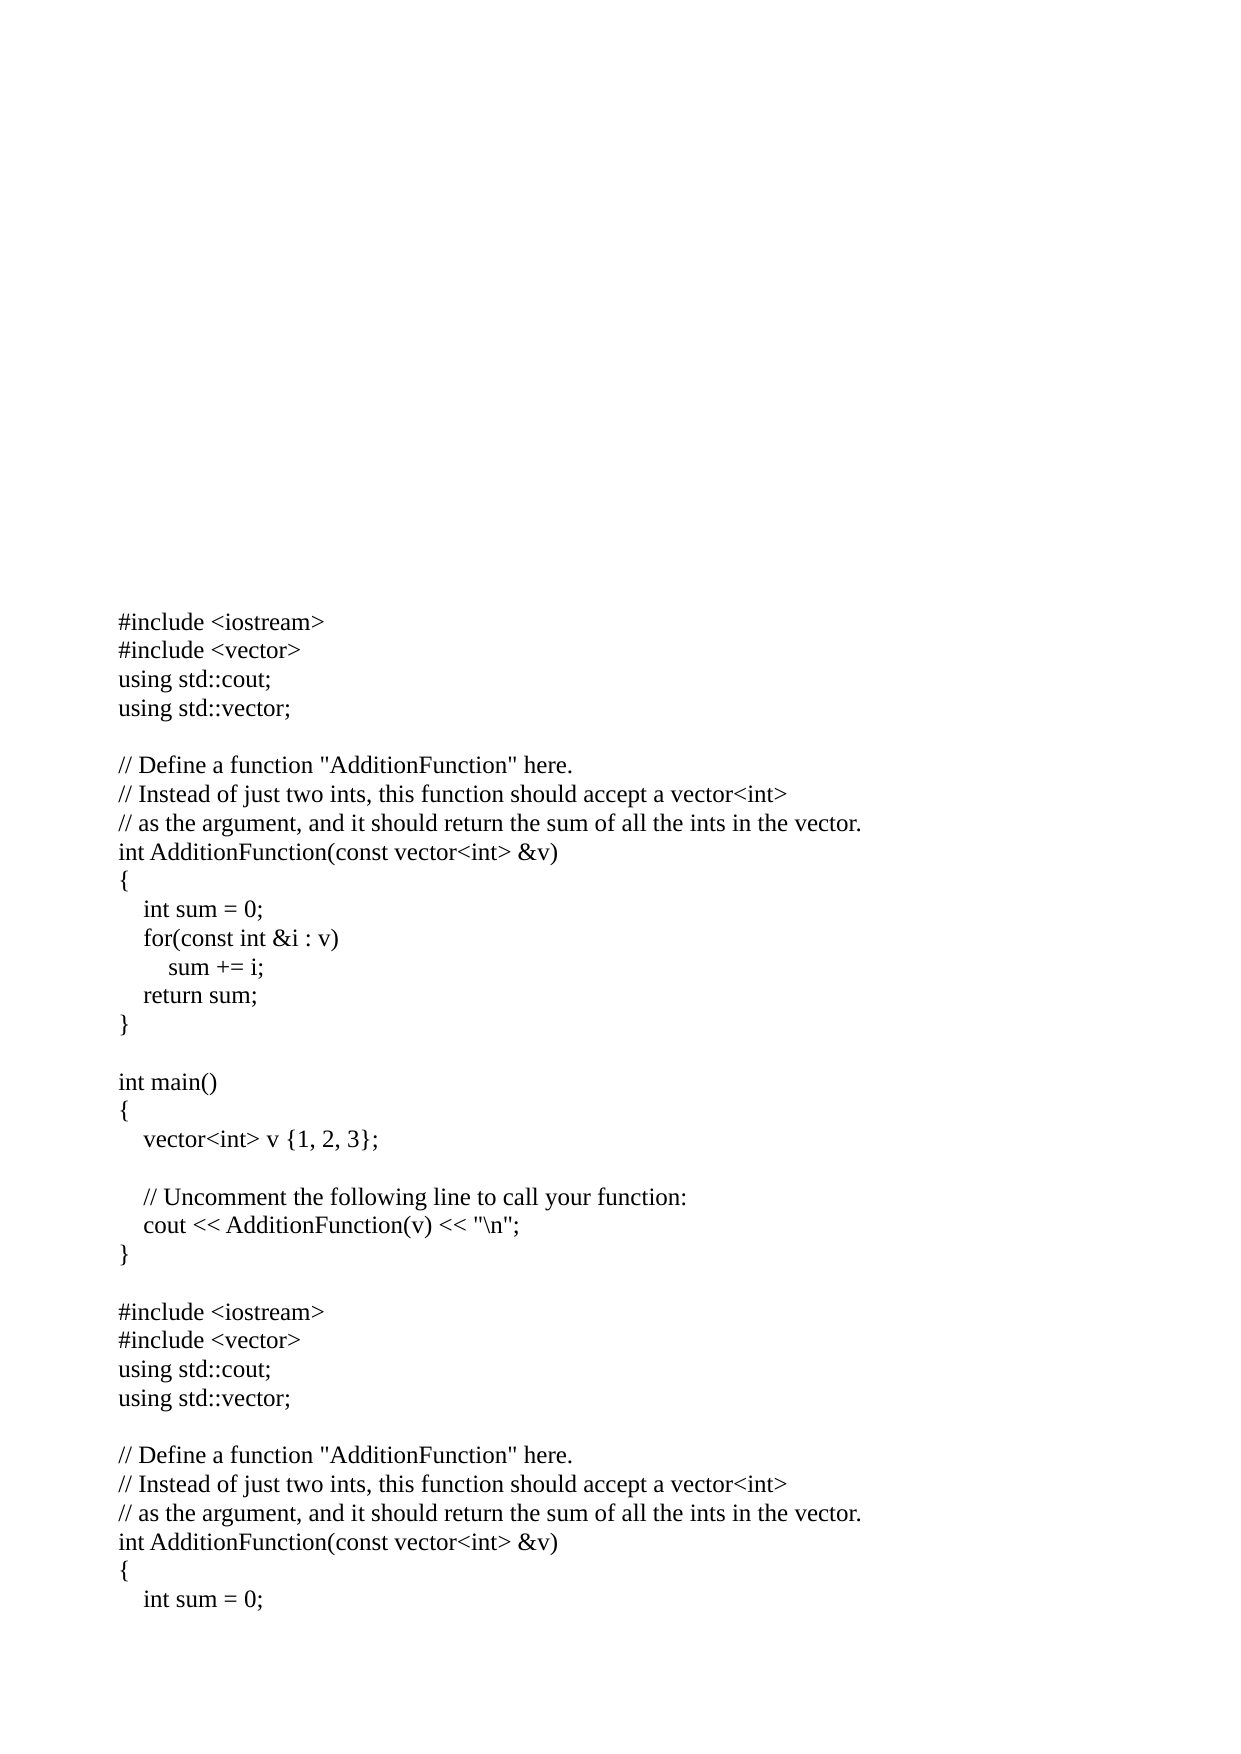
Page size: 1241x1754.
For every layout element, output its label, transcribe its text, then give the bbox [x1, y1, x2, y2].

text using std::cout; [118, 664, 1122, 693]
text { [118, 1096, 1122, 1124]
text int sum = 0; [118, 894, 1122, 923]
text vector<int> v {1, 2, 3}; [118, 1124, 1122, 1153]
text int sum = 0; [118, 1584, 1122, 1613]
text // Instead of just two ints, this function should accept a vector<int> [118, 779, 1122, 808]
text using std::vector; [118, 693, 1122, 722]
text } [118, 1239, 1122, 1268]
text return sum; [118, 981, 1122, 1009]
text using std::cout; [118, 1354, 1122, 1383]
text // Instead of just two ints, this function should accept a vector<int> [118, 1469, 1122, 1498]
text int AdditionFunction(const vector<int> &v) [118, 1527, 1122, 1556]
text #include <vector> [118, 636, 1122, 664]
text // Define a function "AdditionFunction" here. [118, 1441, 1122, 1469]
text using std::vector; [118, 1383, 1122, 1412]
text #include <vector> [118, 1326, 1122, 1354]
text { [118, 1556, 1122, 1584]
text sum += i; [118, 952, 1122, 981]
text // as the argument, and it should return the sum of all the ints in the vector. [118, 808, 1122, 837]
text #include <iostream> [118, 1297, 1122, 1326]
text int main() [118, 1067, 1122, 1096]
text } [118, 1009, 1122, 1038]
text for(const int &i : v) [118, 923, 1122, 952]
text { [118, 866, 1122, 894]
text // Define a function "AdditionFunction" here. [118, 751, 1122, 779]
text int AdditionFunction(const vector<int> &v) [118, 837, 1122, 866]
text // Uncomment the following line to call your function: [118, 1182, 1122, 1211]
text // as the argument, and it should return the sum of all the ints in the vector. [118, 1498, 1122, 1527]
text #include <iostream> [118, 607, 1122, 636]
text cout << AdditionFunction(v) << "\n"; [118, 1211, 1122, 1239]
